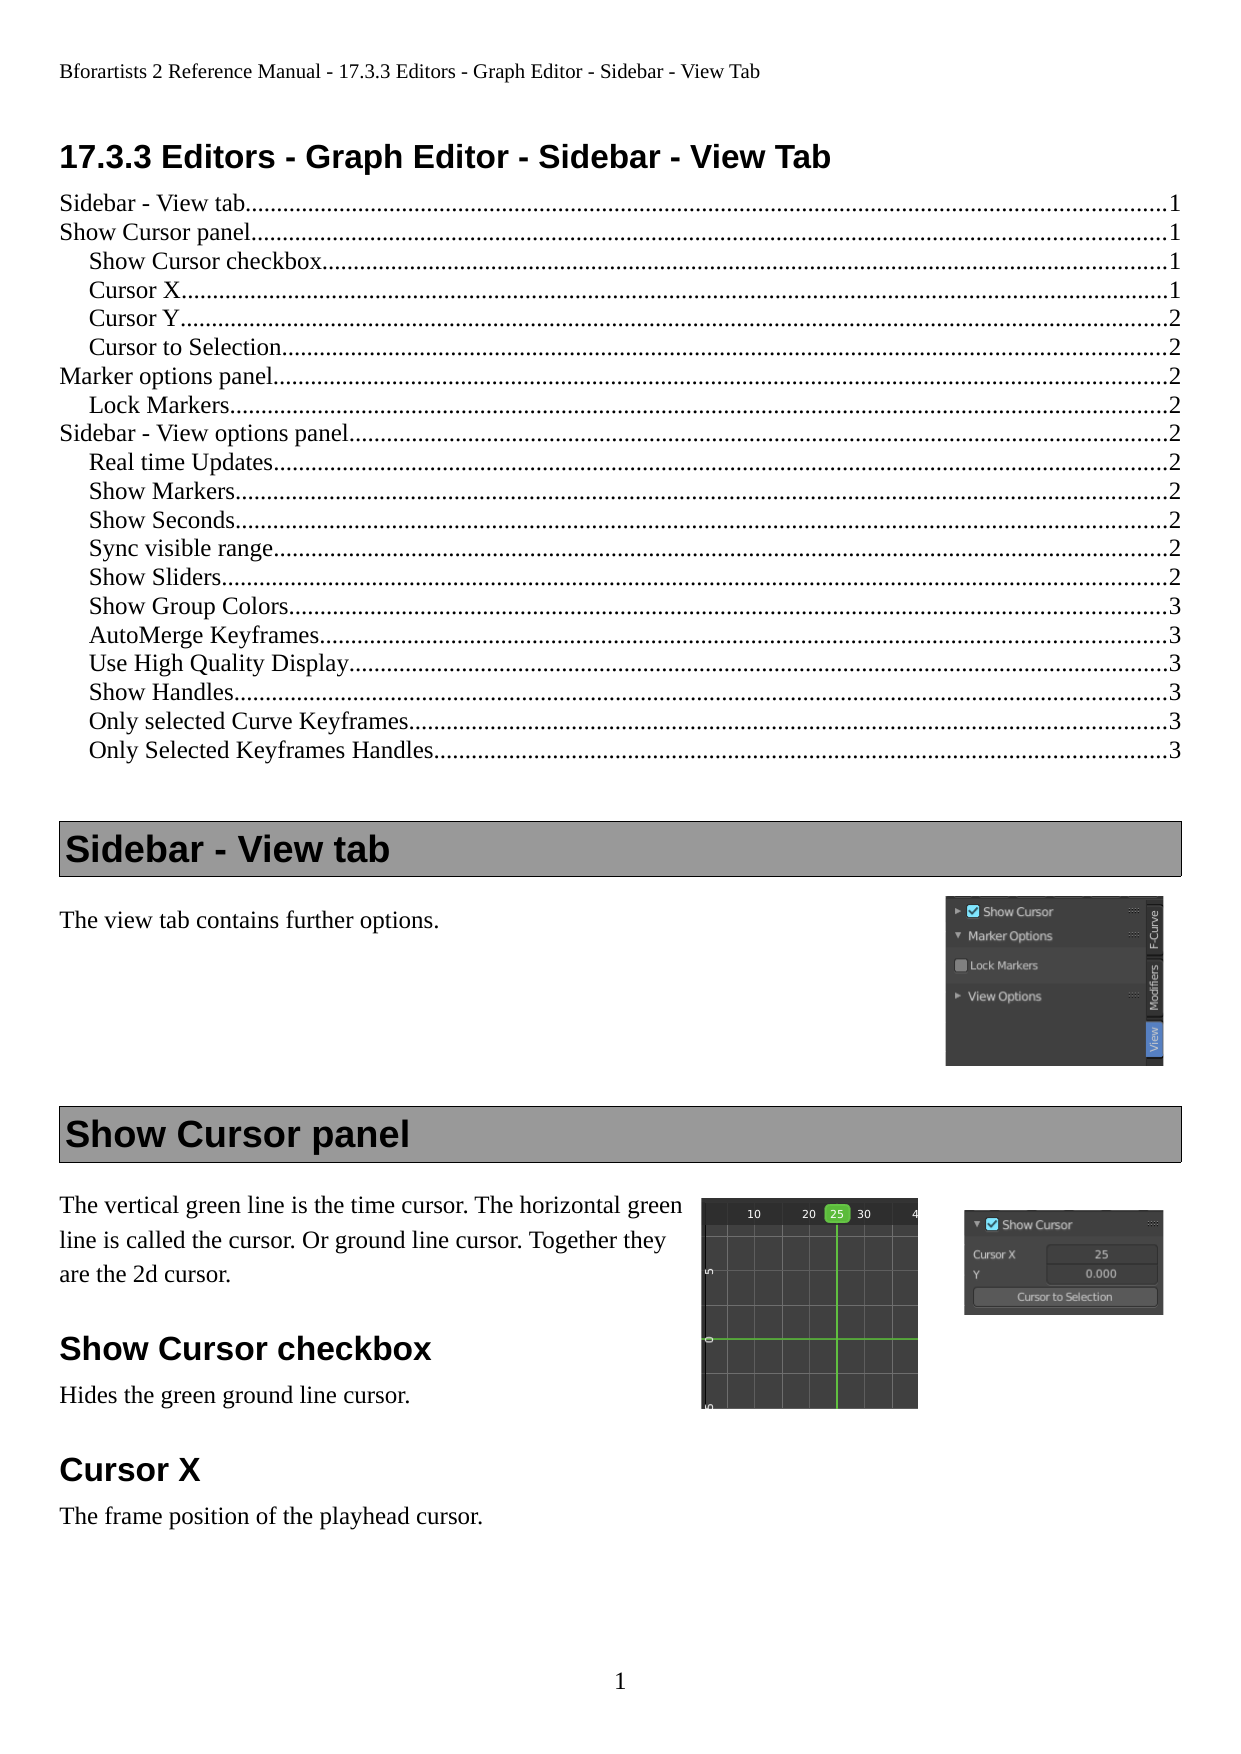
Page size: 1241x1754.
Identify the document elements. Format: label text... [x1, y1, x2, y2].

text Lock Markers 2 [88, 390, 1181, 418]
text Only Selected Keyframes Handles 3 [88, 735, 1181, 763]
text Use High Quality Display 3 [88, 648, 1181, 677]
text Cursor to Selection 2 [88, 332, 1181, 361]
picture [964, 1210, 1164, 1315]
text Only selected Curve Keyframes 3 [88, 706, 1181, 735]
text Show Handles 3 [88, 677, 1181, 706]
text The vertical green line is the time cursor. The horizontal green line is called the cursor. Or ground line cursor. Together they are the 2d cursor. [59, 1190, 1181, 1288]
text The frame position of the playhead cursor. [59, 1501, 1181, 1530]
text Show Cursor checkbox 1 [88, 246, 1181, 275]
text Hides the green ground line cursor. [59, 1380, 701, 1409]
subtitle Show Cursor checkbox [59, 1329, 701, 1368]
picture [945, 896, 1164, 1066]
picture [701, 1198, 918, 1409]
text Marker options panel 2 [59, 361, 1181, 390]
subtitle 17.3.3 Editors - Graph Editor - Sidebar - View Tab [59, 138, 1181, 176]
text Show Group Colors 3 [88, 591, 1181, 620]
text Sidebar - View tab 1 [59, 188, 1181, 217]
text Show Cursor panel 1 [59, 217, 1181, 246]
text Show Sliders 2 [88, 562, 1181, 591]
subtitle [918, 1329, 1181, 1368]
text Show Markers 2 [88, 476, 1181, 505]
text Sidebar - View options panel 2 [59, 418, 1181, 447]
text [918, 1380, 1181, 1409]
table_header Show Cursor panel [60, 1107, 1181, 1162]
text Cursor Y 2 [88, 303, 1181, 332]
text Cursor X 1 [88, 275, 1181, 303]
text Sync visible range 2 [88, 533, 1181, 562]
text Show Seconds 2 [88, 505, 1181, 533]
text The view tab contains further options. [59, 905, 945, 934]
text AutoMerge Keyframes 3 [88, 620, 1181, 648]
table_header Sidebar - View tab [60, 822, 1181, 876]
text Real time Updates 2 [88, 447, 1181, 476]
subtitle Cursor X [59, 1450, 1181, 1489]
